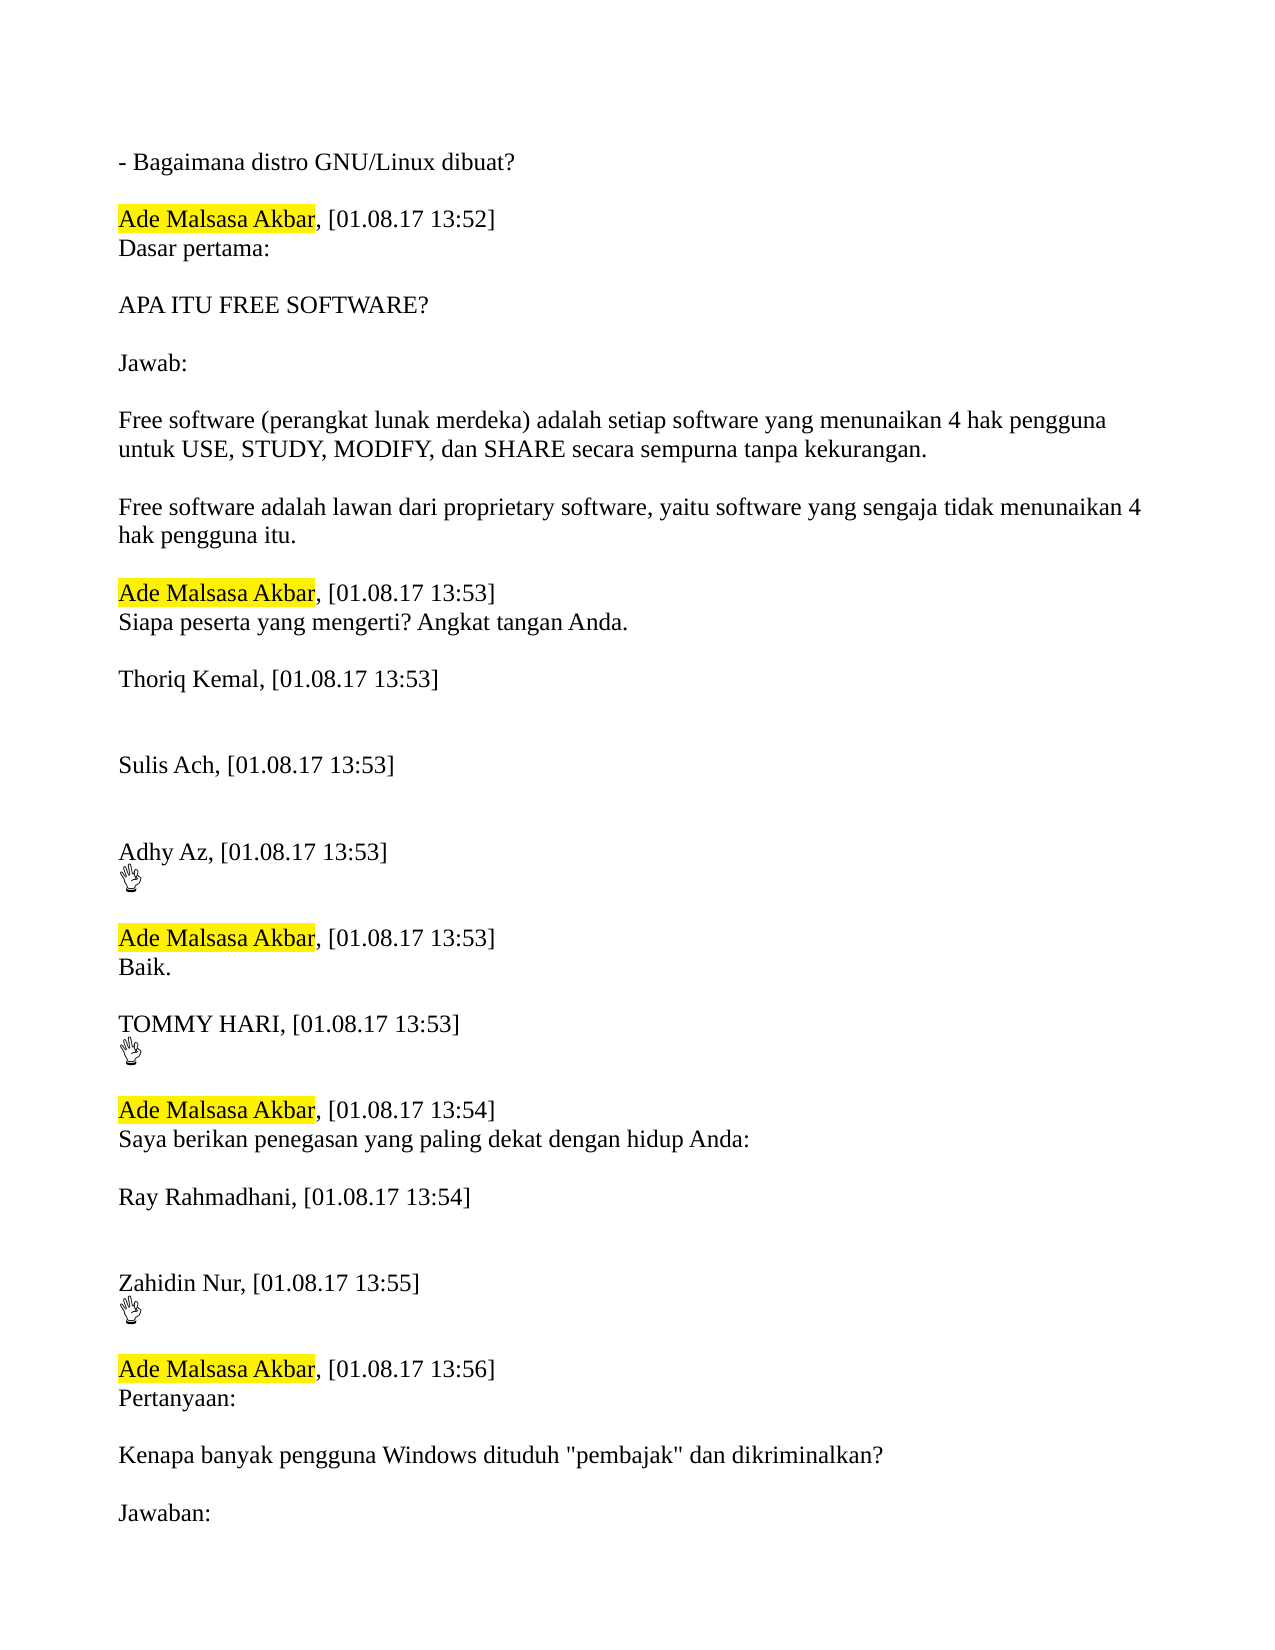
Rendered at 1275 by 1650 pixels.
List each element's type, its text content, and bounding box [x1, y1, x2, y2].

text Baik. [118, 952, 1157, 981]
text - Bagaimana distro GNU/Linux dibuat? [118, 147, 1157, 176]
text Zahidin Nur, [01.08.17 13:55] [118, 1268, 1157, 1297]
text Ray Rahmadhani, [01.08.17 13:54] [118, 1182, 1157, 1211]
text Kenapa banyak pengguna Windows dituduh "pembajak" dan dikriminalkan? [118, 1441, 1157, 1469]
text Pertanyaan: [118, 1383, 1157, 1412]
text 👌 [118, 1297, 1157, 1326]
text Dasar pertama: [118, 233, 1157, 262]
text Ade Malsasa Akbar, [01.08.17 13:53] [118, 578, 1157, 607]
text Free software (perangkat lunak merdeka) adalah setiap software yang menunaikan 4 hak pengguna untuk USE, STUDY, MODIFY, dan SHARE secara sempurna tanpa kekurangan. [118, 406, 1157, 463]
text Jawaban: [118, 1498, 1157, 1527]
text 👌 [118, 1038, 1157, 1067]
text Siapa peserta yang mengerti? Angkat tangan Anda. [118, 607, 1157, 636]
text Ade Malsasa Akbar, [01.08.17 13:54] [118, 1096, 1157, 1124]
text 👌 [118, 866, 1157, 894]
text Jawab: [118, 348, 1157, 377]
text Free software adalah lawan dari proprietary software, yaitu software yang sengaja tidak menunaikan 4 hak pengguna itu. [118, 492, 1157, 549]
text Ade Malsasa Akbar, [01.08.17 13:52] [118, 204, 1157, 233]
text Saya berikan penegasan yang paling dekat dengan hidup Anda: [118, 1124, 1157, 1153]
text TOMMY HARI, [01.08.17 13:53] [118, 1009, 1157, 1038]
text ✋️ [118, 1211, 1157, 1239]
text 🙋 [118, 779, 1157, 808]
text Ade Malsasa Akbar, [01.08.17 13:56] [118, 1354, 1157, 1383]
text Thoriq Kemal, [01.08.17 13:53] [118, 664, 1157, 693]
text Sulis Ach, [01.08.17 13:53] [118, 751, 1157, 779]
text APA ITU FREE SOFTWARE? [118, 291, 1157, 319]
text 🤚 [118, 693, 1157, 722]
text Adhy Az, [01.08.17 13:53] [118, 837, 1157, 866]
text Ade Malsasa Akbar, [01.08.17 13:53] [118, 923, 1157, 952]
